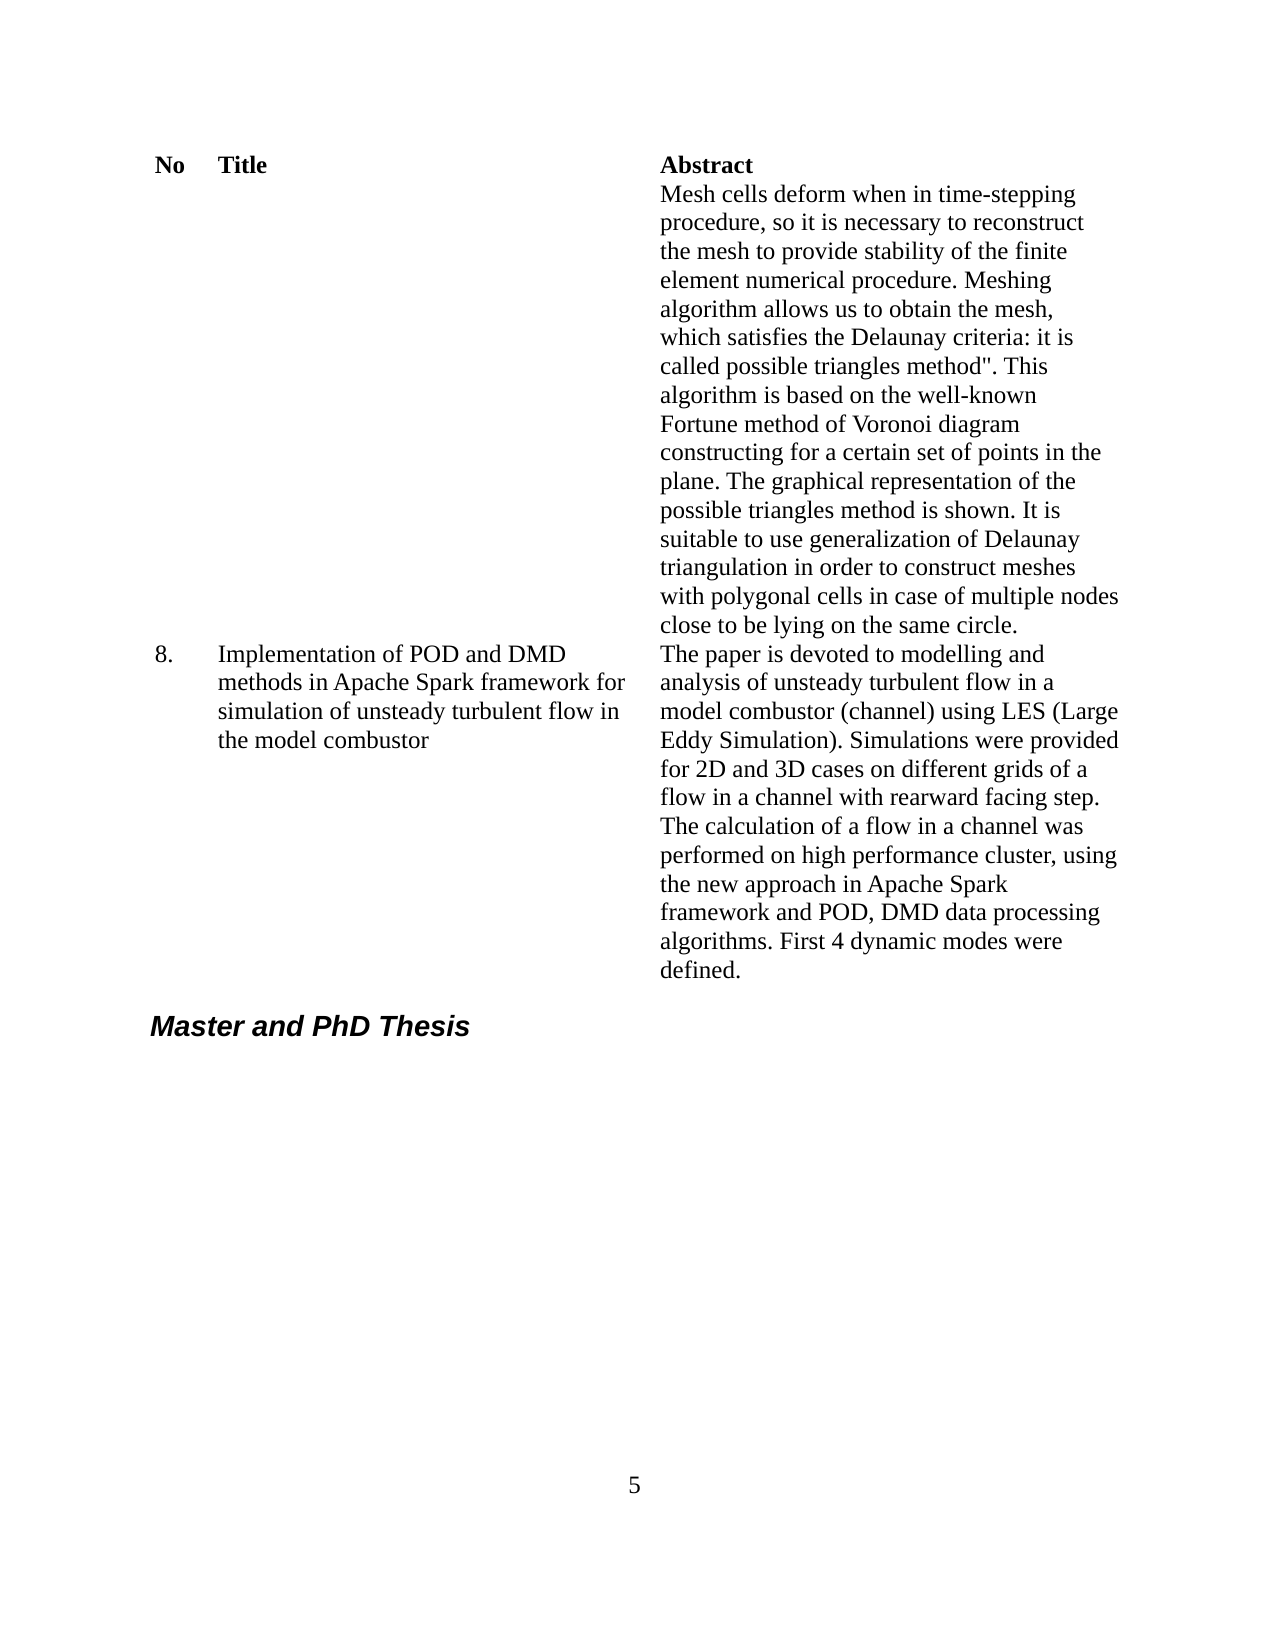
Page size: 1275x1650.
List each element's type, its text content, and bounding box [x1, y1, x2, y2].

table_cell Implementation of POD and DMD methods in Apache Spark framework for simulation of unsteady turbulent flow in the model combustor [213, 639, 656, 984]
table_cell [150, 179, 213, 639]
table_cell 8. [150, 639, 213, 984]
subtitle Master and PhD Thesis [150, 1009, 1125, 1042]
table_header Title [213, 150, 656, 179]
table_cell [213, 179, 656, 639]
table_cell Mesh cells deform when in time-stepping procedure, so it is necessary to reconstruct the mesh to provide stability of the finite element numerical procedure. Meshing algorithm allows us to obtain the mesh, which satisfies the Delaunay criteria: it is called possible triangles method". This algorithm is based on the well-known Fortune method of Voronoi diagram constructing for a certain set of points in the plane. The graphical representation of the possible triangles method is shown. It is suitable to use generalization of Delaunay triangulation in order to construct meshes with polygonal cells in case of multiple nodes close to be lying on the same circle. [656, 179, 1125, 639]
table_header Abstract [656, 150, 1125, 179]
table_cell The paper is devoted to modelling and analysis of unsteady turbulent flow in a model combustor (channel) using LES (Large Eddy Simulation). Simulations were provided for 2D and 3D cases on different grids of a flow in a channel with rearward facing step. The calculation of a flow in a channel was performed on high performance cluster, using the new approach in Apache Spark framework and POD, DMD data processing algorithms. First 4 dynamic modes were defined. [656, 639, 1125, 984]
table_header No [150, 150, 213, 179]
